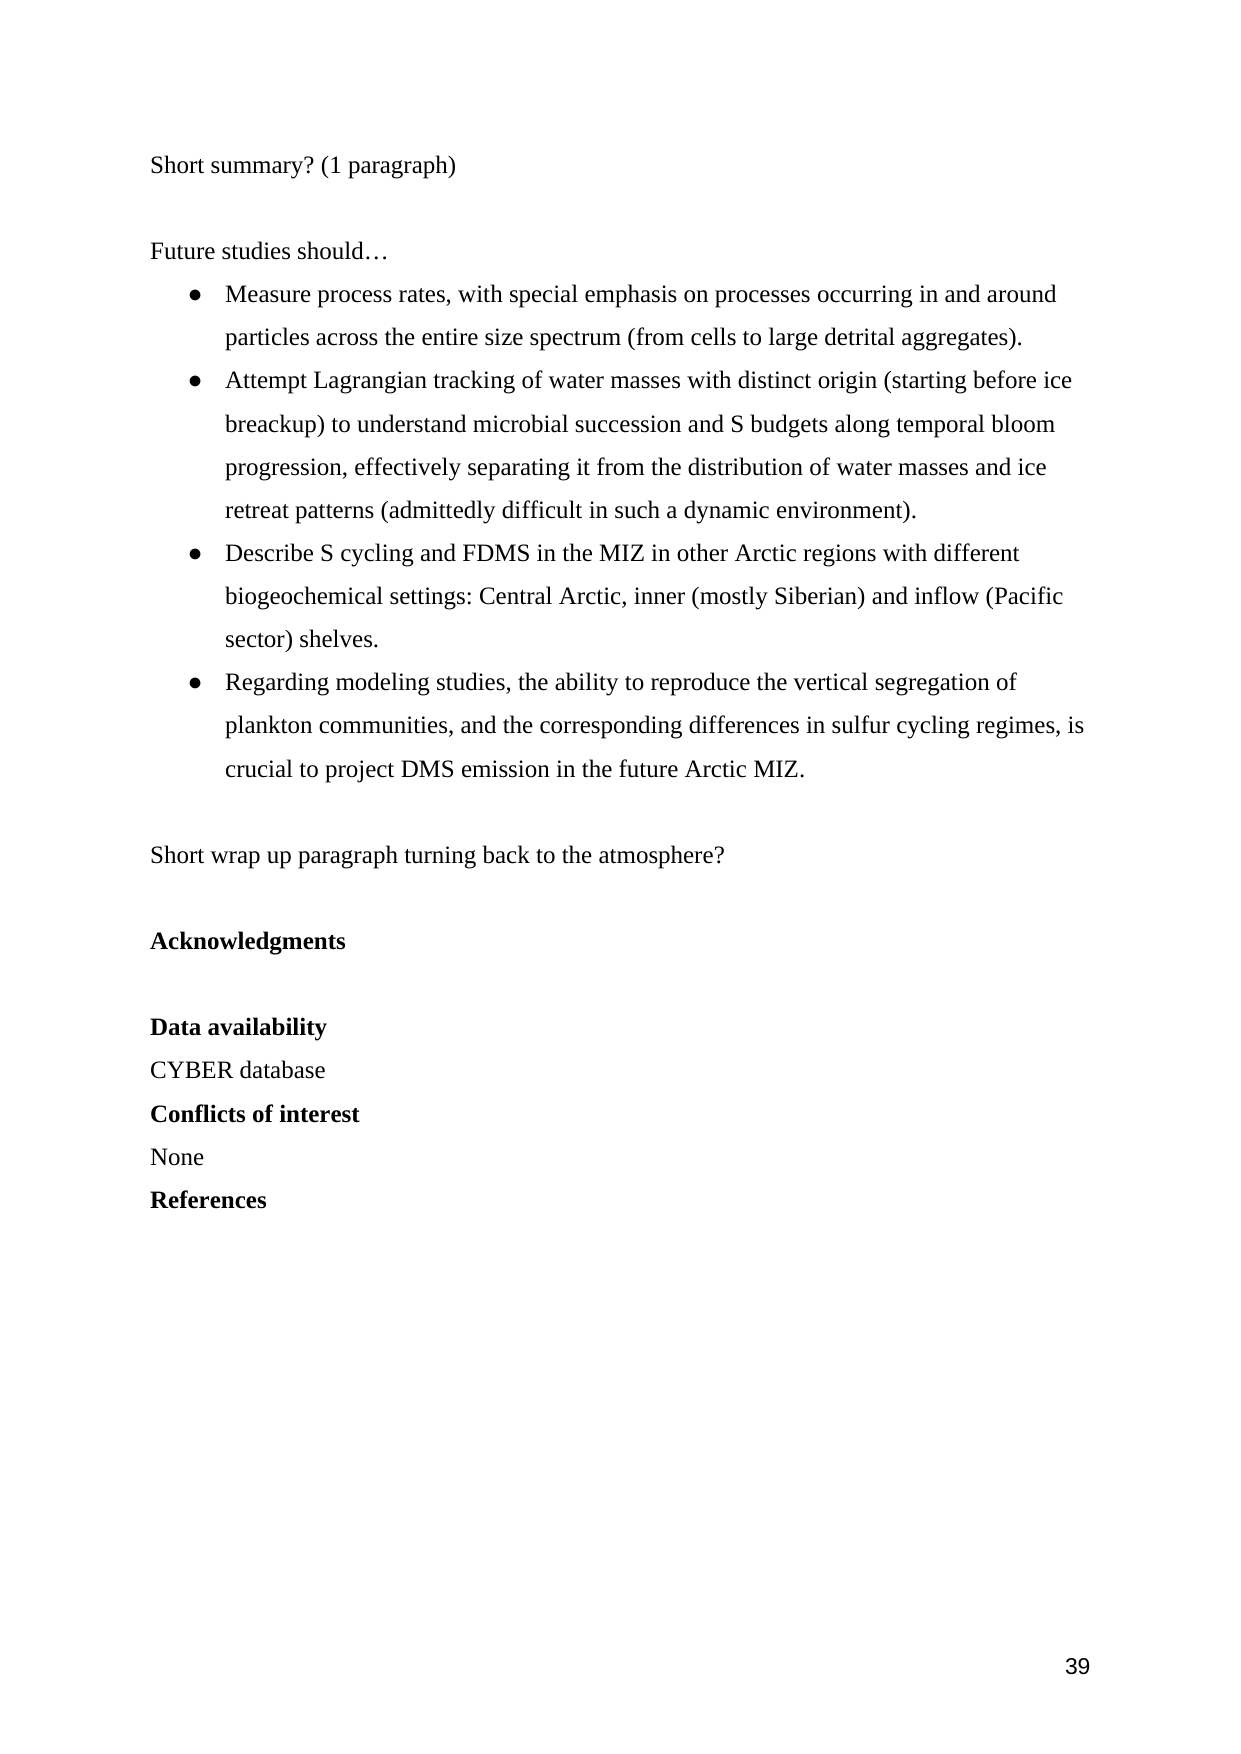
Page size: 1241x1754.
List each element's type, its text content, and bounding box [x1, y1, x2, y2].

text Conflicts of interest [150, 1099, 1090, 1127]
text Acknowledgments [150, 926, 1090, 955]
text References [150, 1185, 1090, 1214]
list Measure process rates, with special emphasis on processes occurring in and around particles across the entire size spectrum (from cells to large detrital aggregates). [187, 279, 1090, 351]
text CYBER database [150, 1056, 1090, 1084]
list Describe S cycling and FDMS in the MIZ in other Arctic regions with different biogeochemical settings: Central Arctic, inner (mostly Siberian) and inflow (Pacific sector) shelves. [187, 538, 1090, 653]
text Data availability [150, 1012, 1090, 1041]
list Attempt Lagrangian tracking of water masses with distinct origin (starting before ice breackup) to understand microbial succession and S budgets along temporal bloom progression, effectively separating it from the distribution of water masses and ice retreat patterns (admittedly difficult in such a dynamic environment). [187, 366, 1090, 524]
text Short summary? (1 paragraph) [150, 150, 1090, 179]
text None [150, 1142, 1090, 1171]
list Regarding modeling studies, the ability to reproduce the vertical segregation of plankton communities, and the corresponding differences in sulfur cycling regimes, is crucial to project DMS emission in the future Arctic MIZ. [187, 667, 1090, 782]
text Future studies should… [150, 236, 1090, 265]
text Short wrap up paragraph turning back to the atmosphere? [150, 840, 1090, 869]
